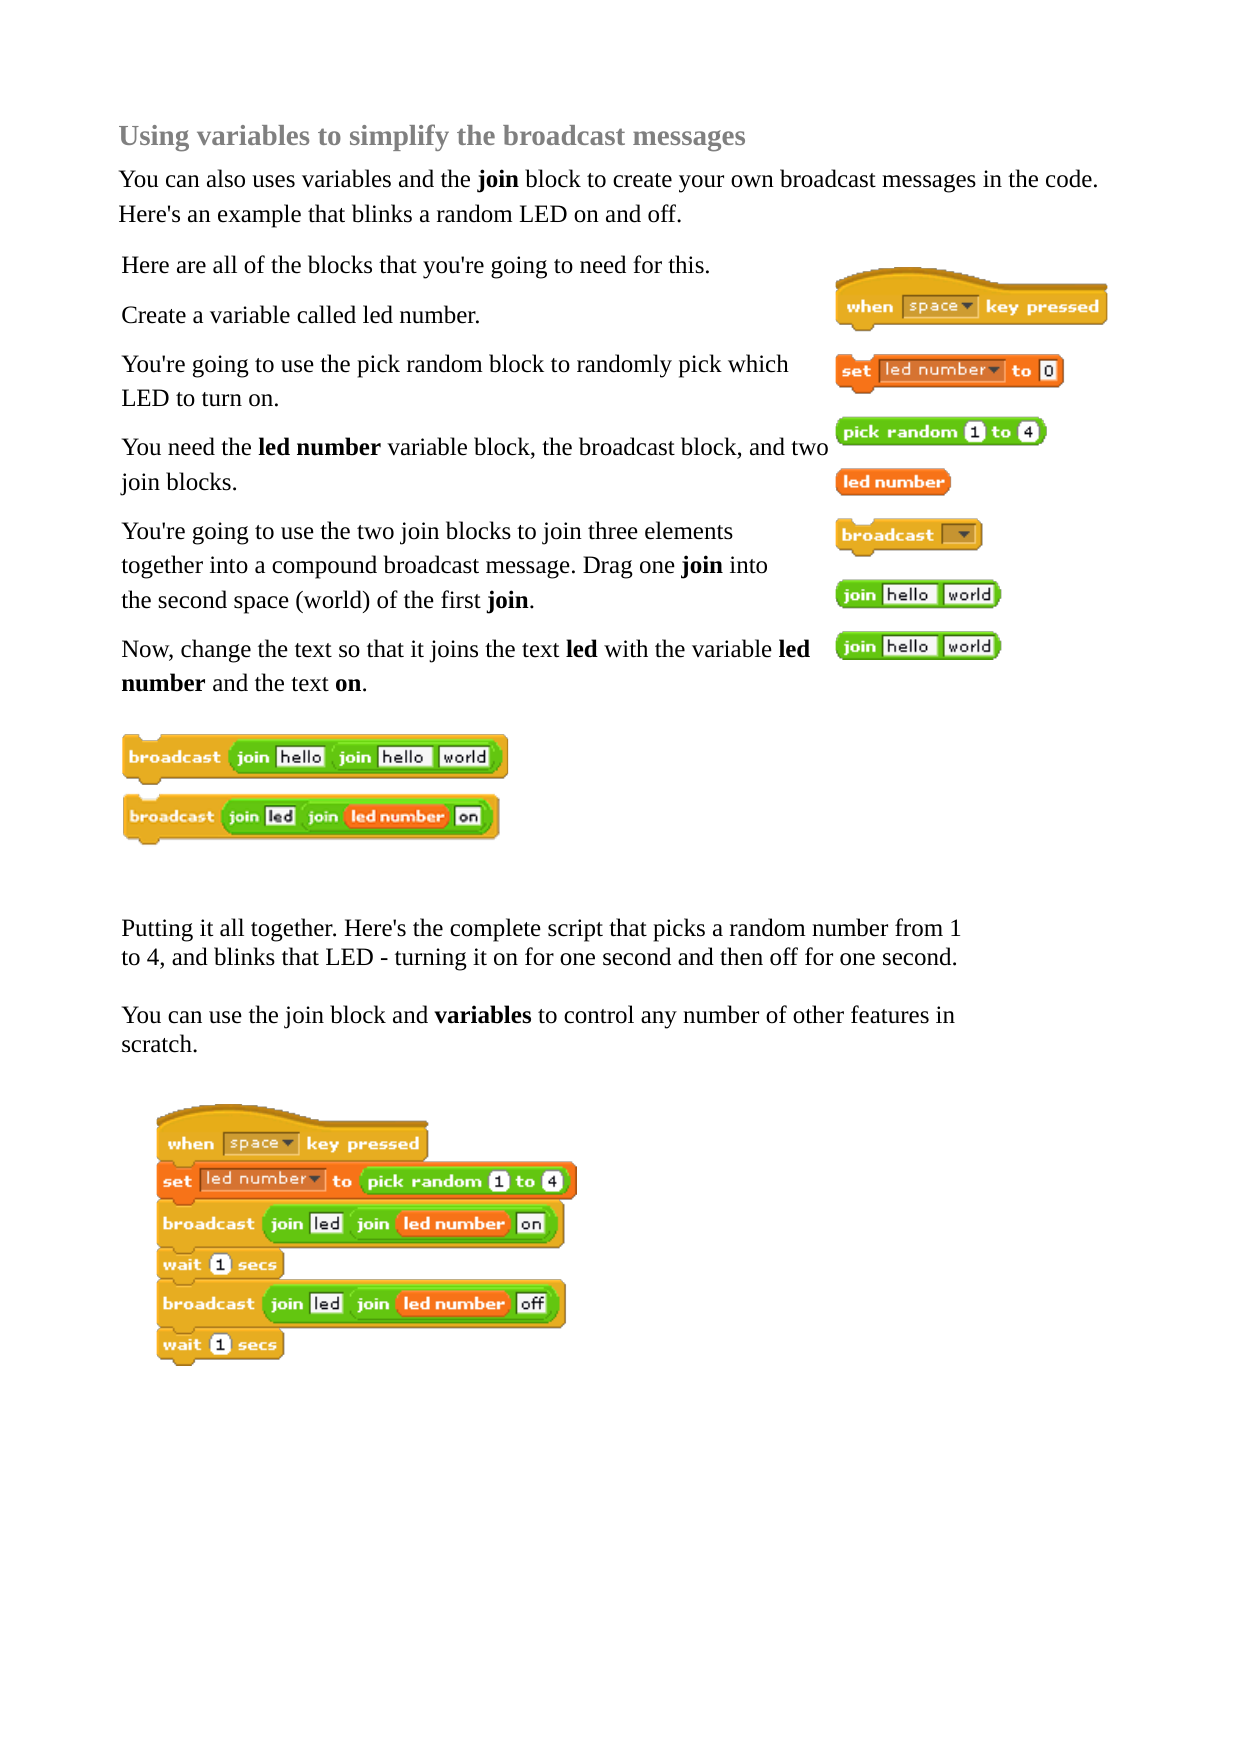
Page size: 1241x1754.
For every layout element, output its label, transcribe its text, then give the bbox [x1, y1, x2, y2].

subtitle Using variables to simplify the broadcast messages [118, 118, 1122, 152]
text You can also uses variables and the join block to create your own broadcast messages in the code. Here's an example that blinks a random LED on and off. [118, 164, 1122, 227]
picture [122, 711, 509, 859]
table_cell [991, 513, 1123, 910]
picture [835, 267, 1108, 660]
table_cell Putting it all together. Here's the complete script that picks a random number from 1 to 4, and blinks that LED - turning it on for one second and then off for one second. You can use the join block and variables to control any number of other features in scratch. [118, 910, 991, 1543]
picture [156, 1104, 577, 1366]
table_header Here are all of the blocks that you're going to need for this. Create a variable called led number. You're going to use the pick random block to randomly pick which LED to turn on. You need the led number variable block, the broadcast block, and two join blocks. [118, 248, 991, 513]
table_header [991, 248, 1123, 513]
table_cell [991, 910, 1123, 1543]
table_cell You're going to use the two join blocks to join three elements together into a compound broadcast message. Drag one join into the second space (world) of the first join. Now, change the text so that it joins the text led with the variable led number and the text on. [118, 513, 991, 910]
